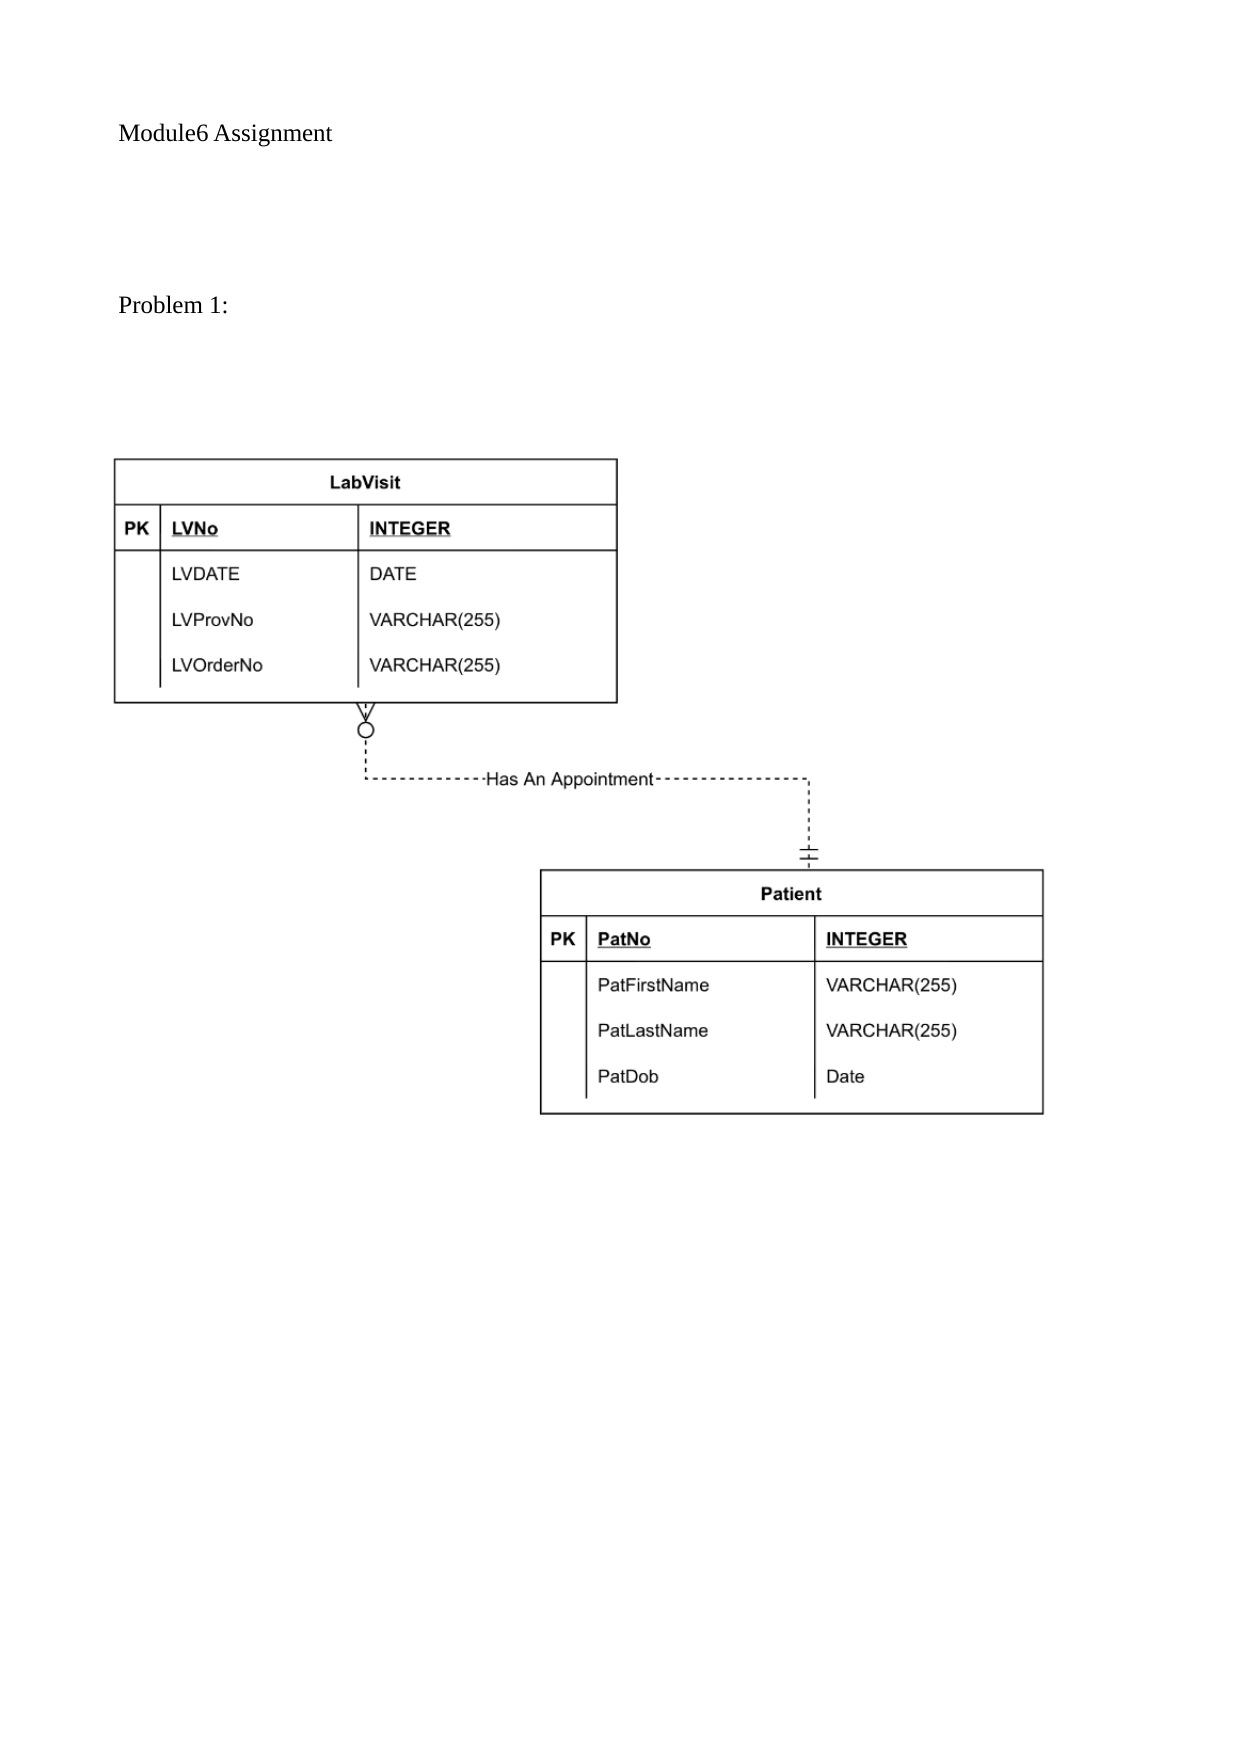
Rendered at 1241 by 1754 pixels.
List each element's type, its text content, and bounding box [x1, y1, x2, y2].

picture [94, 434, 1099, 1152]
text Problem 1: [118, 291, 1122, 319]
text Module6 Assignment [118, 118, 1122, 147]
